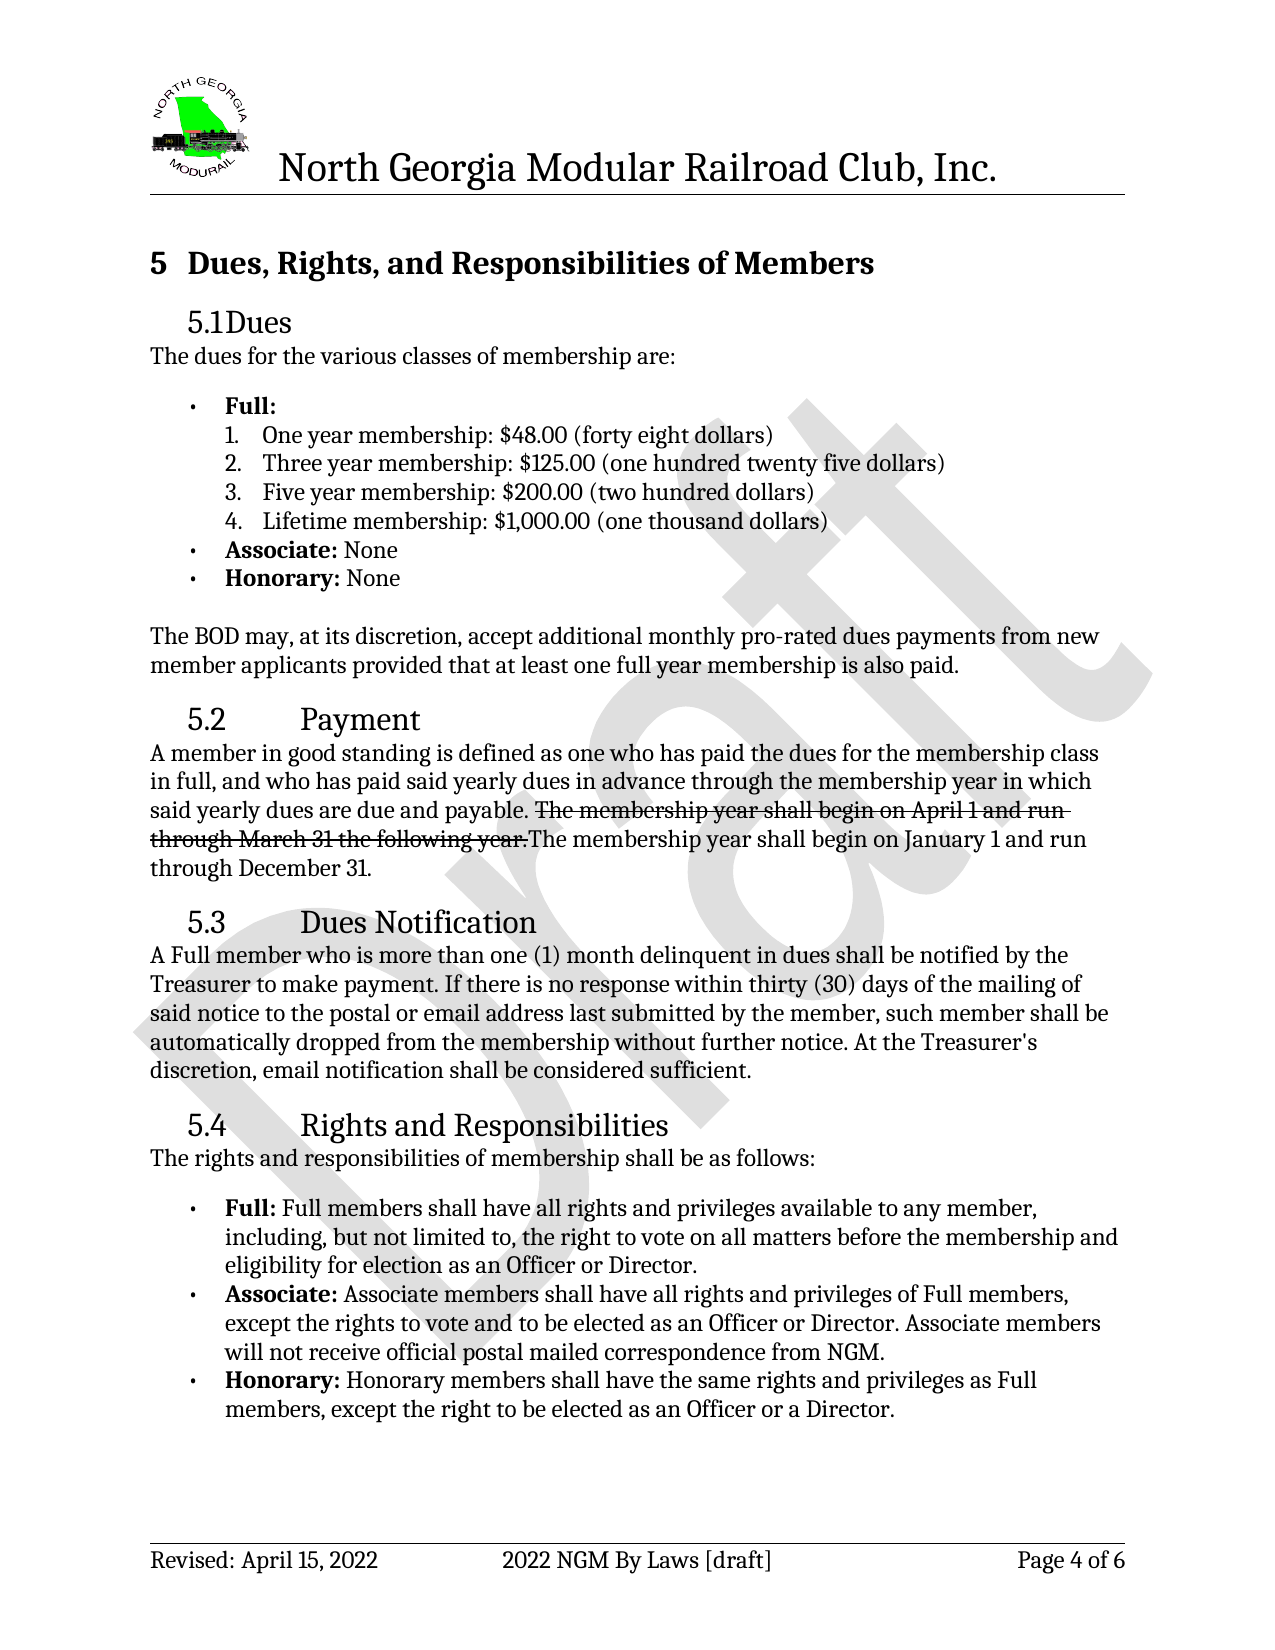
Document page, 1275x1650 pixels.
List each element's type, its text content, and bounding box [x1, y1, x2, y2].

text The dues for the various classes of membership are: [150, 342, 1125, 371]
text A Full member who is more than one (1) month delinquent in dues shall be notified by the Treasurer to make payment. If there is no response within thirty (30) days of the mailing of said notice to the postal or email address last submitted by the member, such member shall be automatically dropped from the membership without further notice. At the Treasurer's discretion, email notification shall be considered sufficient. [150, 941, 1125, 1085]
list Lifetime membership: $1,000.00 (one thousand dollars) [225, 507, 1125, 536]
text The rights and responsibilities of membership shall be as follows: [150, 1144, 1125, 1173]
list One year membership: $48.00 (forty eight dollars) [225, 421, 1125, 449]
list Five year membership: $200.00 (two hundred dollars) [225, 478, 1125, 507]
list Associate: Associate members shall have all rights and privileges of Full members, except the rights to vote and to be elected as an Officer or Director. Associate members will not receive official postal mailed correspondence from NGM. [187, 1280, 1125, 1366]
list Full: [187, 392, 1125, 421]
list Honorary: None [187, 564, 1125, 622]
subtitle Dues, Rights, and Responsibilities of Members [150, 245, 1125, 283]
list Honorary: Honorary members shall have the same rights and privileges as Full members, except the right to be elected as an Officer or a Director. [187, 1366, 1125, 1424]
subtitle Rights and Responsibilities [187, 1106, 1125, 1144]
text A member in good standing is defined as one who has paid the dues for the membership class in full, and who has paid said yearly dues in advance through the membership year in which said yearly dues are due and payable. The membership year shall begin on April 1 and run through March 31 the following year.The membership year shall begin on January 1 and run through December 31. [150, 738, 1125, 882]
list Three year membership: $125.00 (one hundred twenty five dollars) [225, 449, 1125, 478]
list Associate: None [187, 536, 1125, 564]
subtitle Dues Notification [187, 903, 1125, 941]
text The BOD may, at its discretion, accept additional monthly pro-rated dues payments from new member applicants provided that at least one full year membership is also paid. [150, 622, 1125, 679]
subtitle Dues [187, 304, 1125, 342]
list Full: Full members shall have all rights and privileges available to any member, including, but not limited to, the right to vote on all matters before the membership and eligibility for election as an Officer or Director. [187, 1194, 1125, 1280]
subtitle Payment [187, 700, 1125, 738]
picture [150, 75, 251, 182]
